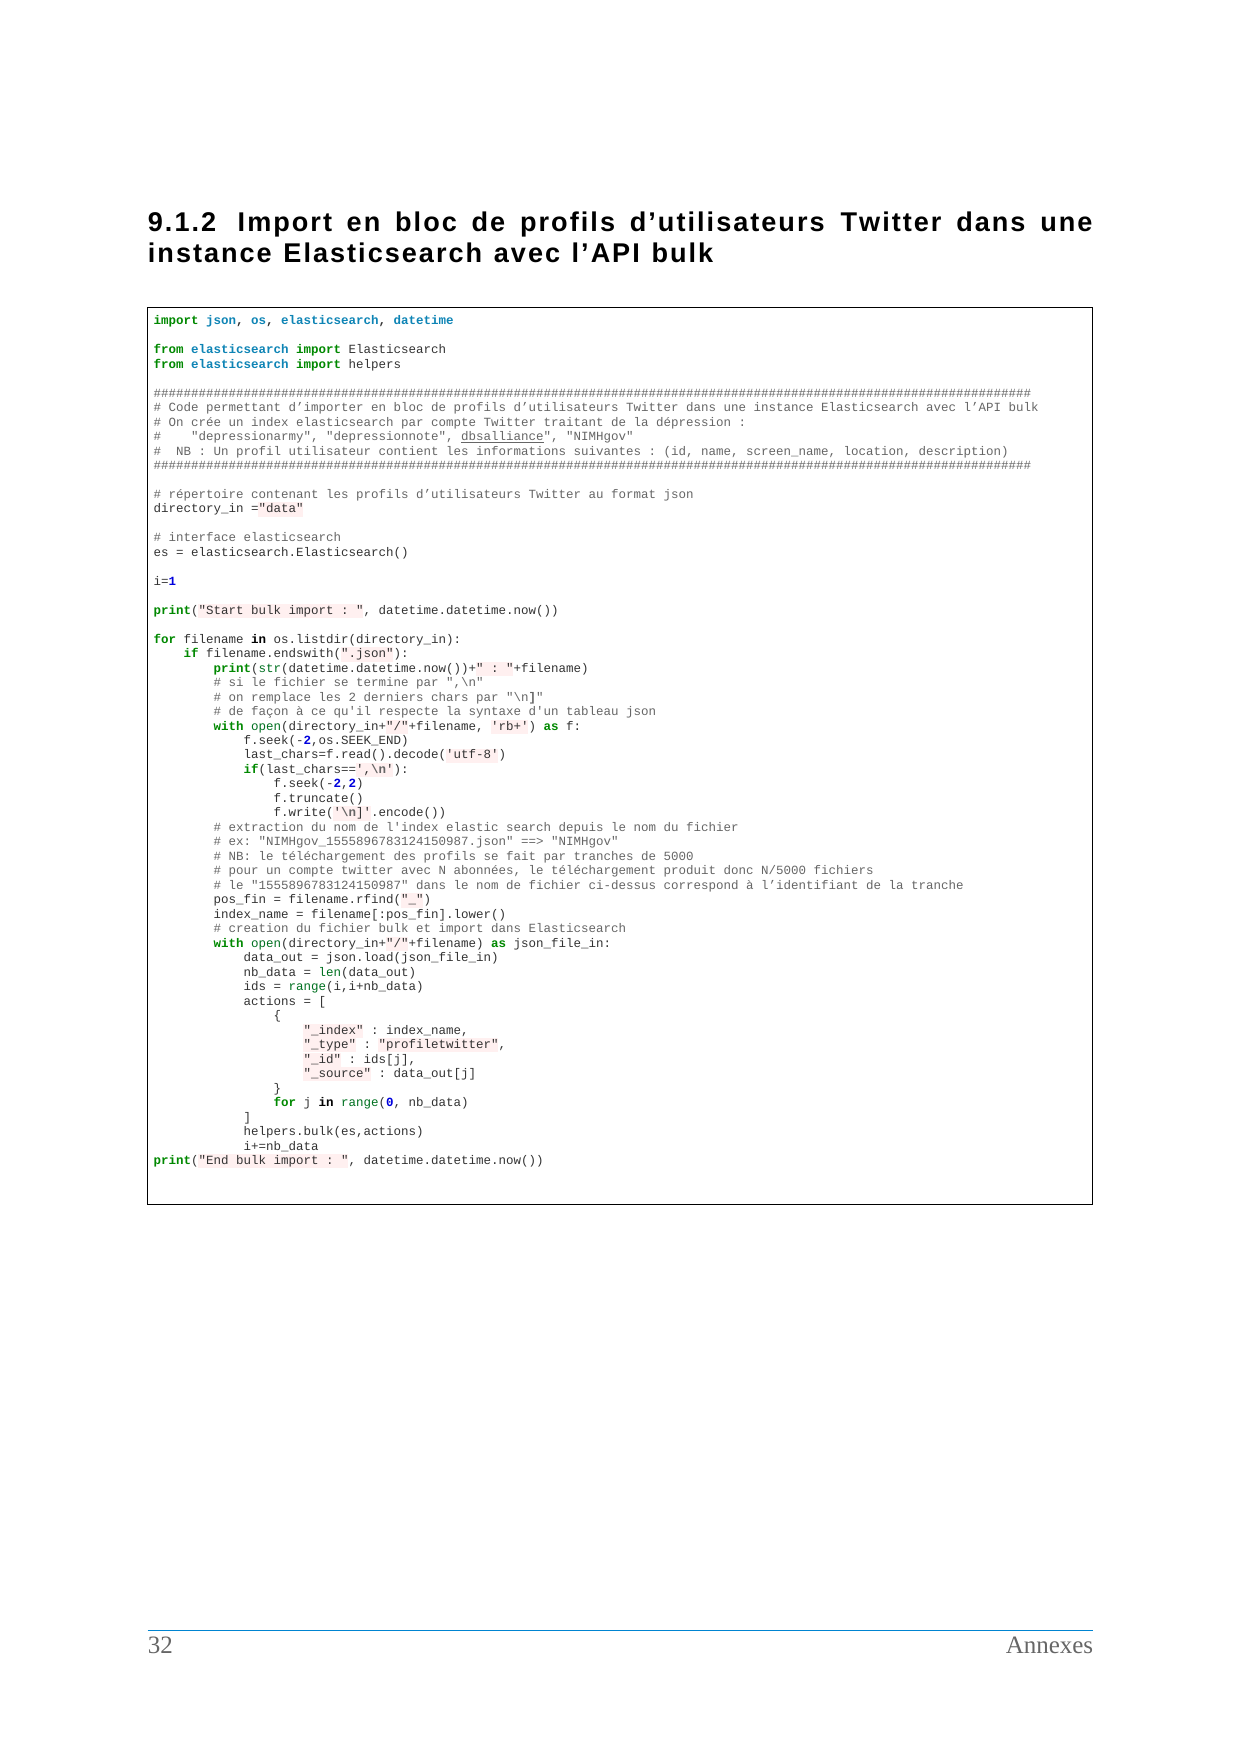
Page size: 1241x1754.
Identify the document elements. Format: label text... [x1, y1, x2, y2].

table_header import json, os, elasticsearch, datetime from elasticsearch import Elasticsearch from elasticsearch import helpers ##################################################################################################################### # Code permettant d’importer en bloc de profils d’utilisateurs Twitter dans une instance Elasticsearch avec l’API bulk # On crée un index elasticsearch par compte Twitter traitant de la dépression : # "depressionarmy", "depressionnote", dbsalliance", "NIMHgov" # NB : Un profil utilisateur contient les informations suivantes : (id, name, screen_name, location, description) ##################################################################################################################### # répertoire contenant les profils d’utilisateurs Twitter au format json directory_in ="data" # interface elasticsearch es = elasticsearch.Elasticsearch() i=1 print("Start bulk import : ", datetime.datetime.now()) for filename in os.listdir(directory_in): if filename.endswith(".json"): print(str(datetime.datetime.now())+" : "+filename) # si le fichier se termine par ",\n" # on remplace les 2 derniers chars par "\n]" # de façon à ce qu'il respecte la syntaxe d'un tableau json with open(directory_in+"/"+filename, 'rb+') as f: f.seek(-2,os.SEEK_END) last_chars=f.read().decode('utf-8') if(last_chars==',\n'): f.seek(-2,2) f.truncate() f.write('\n]'.encode()) # extraction du nom de l'index elastic search depuis le nom du fichier # ex: "NIMHgov_1555896783124150987.json" ==> "NIMHgov" # NB: le téléchargement des profils se fait par tranches de 5000 # pour un compte twitter avec N abonnées, le téléchargement produit donc N/5000 fichiers # le "1555896783124150987" dans le nom de fichier ci-dessus correspond à l’identifiant de la tranche pos_fin = filename.rfind("_") index_name = filename[:pos_fin].lower() # creation du fichier bulk et import dans Elasticsearch with open(directory_in+"/"+filename) as json_file_in: data_out = json.load(json_file_in) nb_data = len(data_out) ids = range(i,i+nb_data) actions = [ { "_index" : index_name, "_type" : "profiletwitter", "_id" : ids[j], "_source" : data_out[j] } for j in range(0, nb_data) ] helpers.bulk(es,actions) i+=nb_data print("End bulk import : ", datetime.datetime.now()) [148, 308, 1092, 1203]
subtitle Import en bloc de profils d’utilisateurs Twitter dans une instance Elasticsearch avec l’API bulk [148, 206, 1093, 268]
